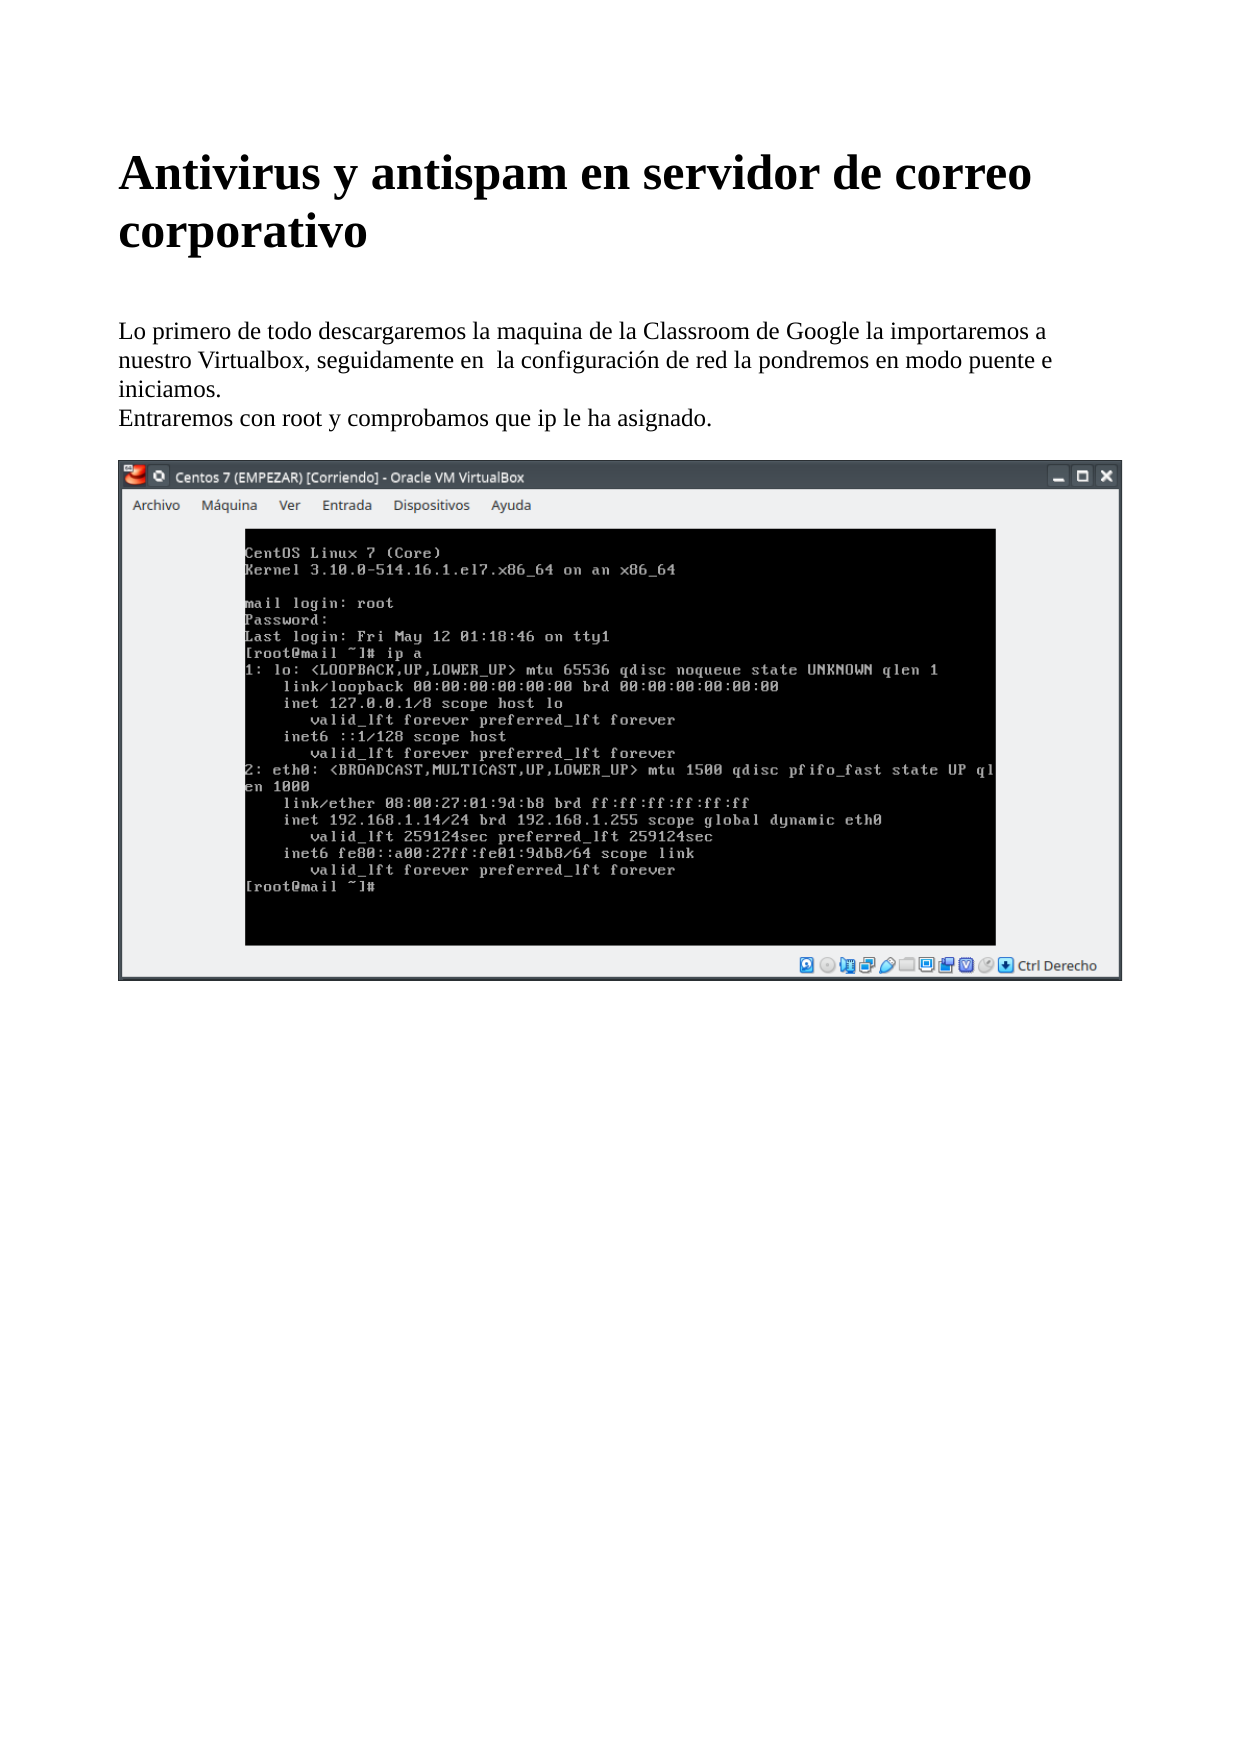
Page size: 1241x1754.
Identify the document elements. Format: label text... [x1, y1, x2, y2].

text Entraremos con root y comprobamos que ip le ha asignado. [118, 403, 1122, 431]
text Lo primero de todo descargaremos la maquina de la Classroom de Google la importaremos a nuestro Virtualbox, seguidamente en la configuración de red la pondremos en modo puente e iniciamos. [118, 316, 1122, 403]
picture [118, 460, 1123, 981]
